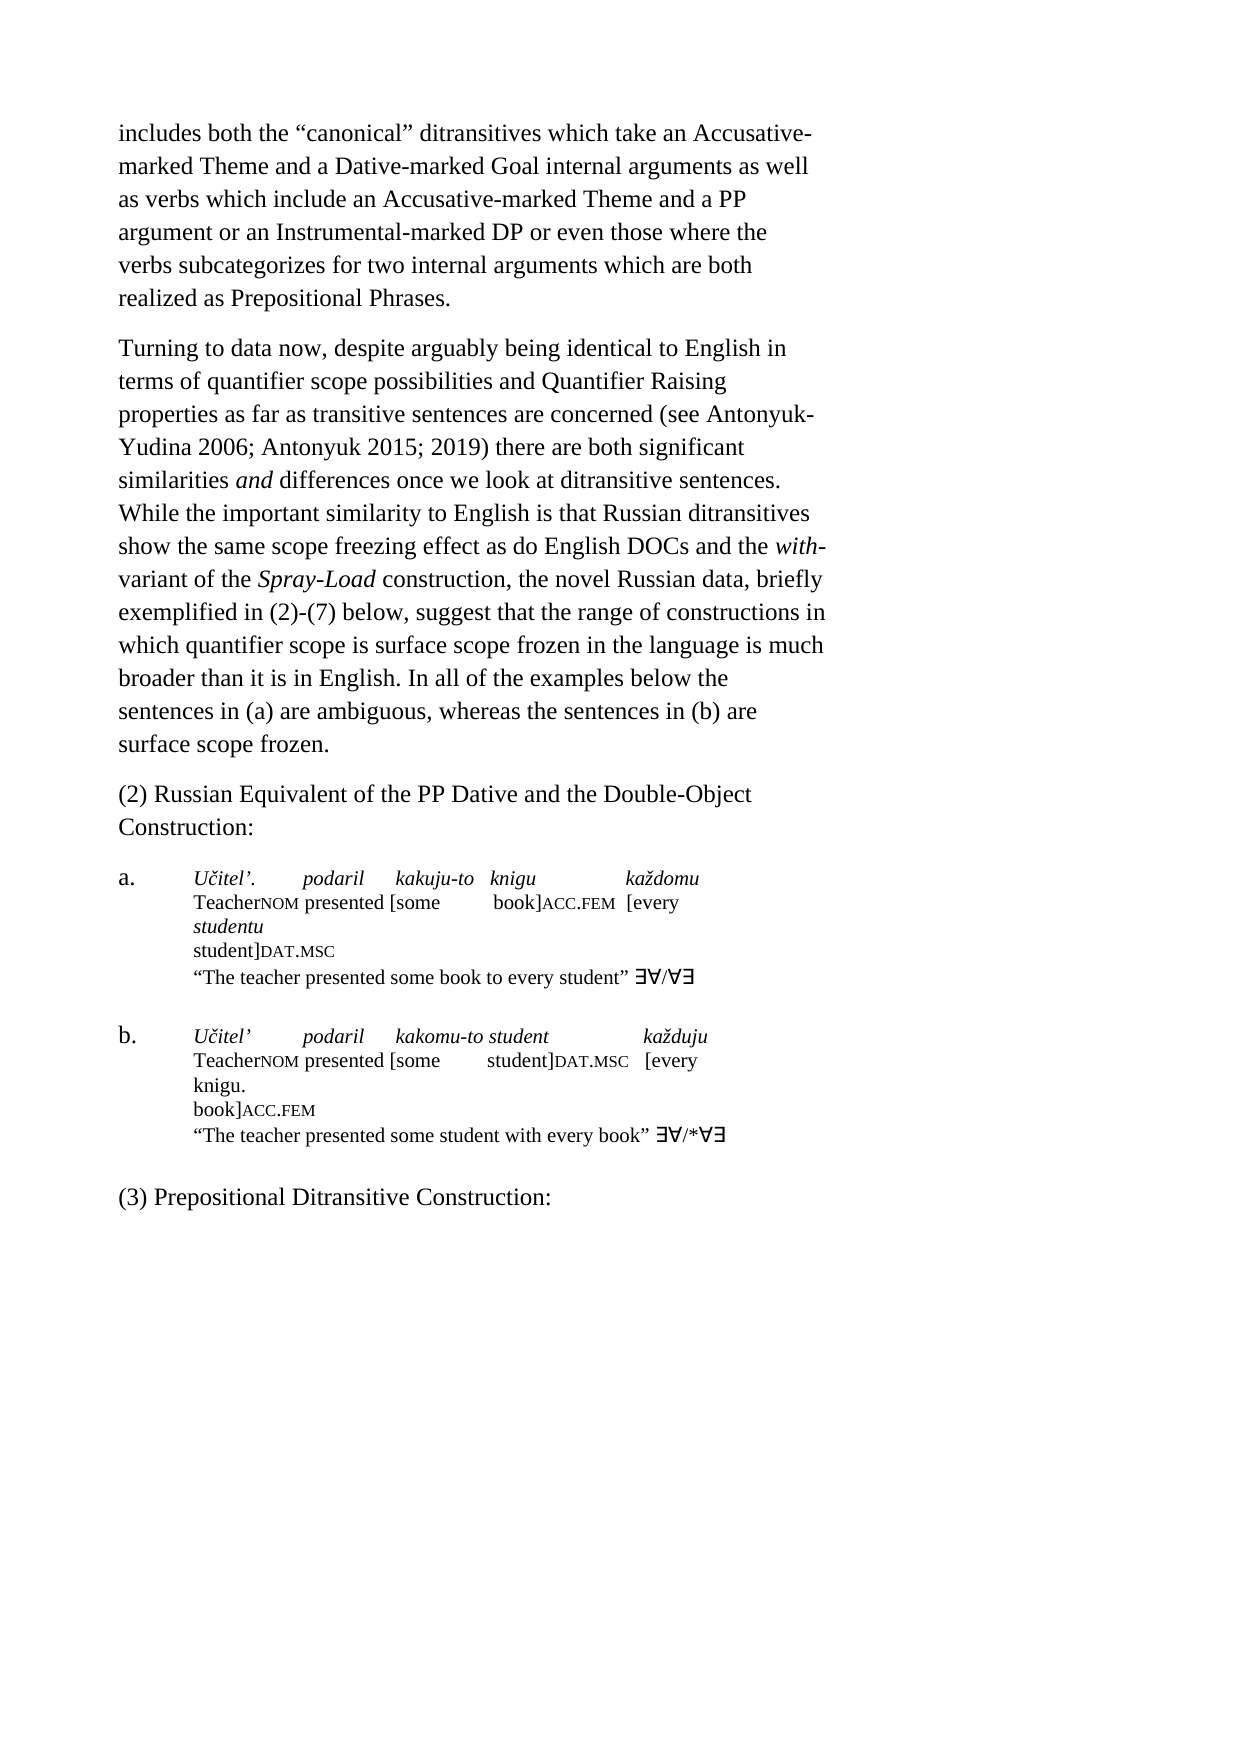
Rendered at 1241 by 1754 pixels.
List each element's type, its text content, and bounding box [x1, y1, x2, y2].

text b. Učitel’ podaril kakomu-to student každuju [118, 1020, 827, 1048]
text a. Učitel’. podaril kakuju-to knigu každomu [118, 862, 827, 890]
text (2) Russian Equivalent of the PP Dative and the Double-Object Construction: [118, 779, 827, 841]
text Teachernom presented [some book]acc.fem [every [118, 890, 827, 914]
text student]dat.msc [118, 938, 827, 962]
text Teachernom presented [some student]dat.msc [every knigu. book]acc.fem “The teacher presented some student with every book” ∃∀/*∀∃ [118, 1048, 827, 1149]
text includes both the “canonical” ditransitives which take an Accusative-marked Theme and a Dative-marked Goal internal arguments as well as verbs which include an Accusative-marked Theme and a PP argument or an Instrumental-marked DP or even those where the verbs subcategorizes for two internal arguments which are both realized as Prepositional Phrases. [118, 118, 827, 312]
text studentu [118, 914, 827, 938]
text (3) Prepositional Ditransitive Construction: [118, 1182, 827, 1211]
text “The teacher presented some book to every student” ∃∀/∀∃ [118, 962, 827, 991]
text Turning to data now, despite arguably being identical to English in terms of quantifier scope possibilities and Quantifier Raising properties as far as transitive sentences are concerned (see Antonyuk-Yudina 2006; Antonyuk 2015; 2019) there are both significant similarities and differences once we look at ditransitive sentences. While the important similarity to English is that Russian ditransitives show the same scope freezing effect as do English DOCs and the with-variant of the Spray-Load construction, the novel Russian data, briefly exemplified in (2)-(7) below, suggest that the range of constructions in which quantifier scope is surface scope frozen in the language is much broader than it is in English. In all of the examples below the sentences in (a) are ambiguous, whereas the sentences in (b) are surface scope frozen. [118, 333, 827, 758]
